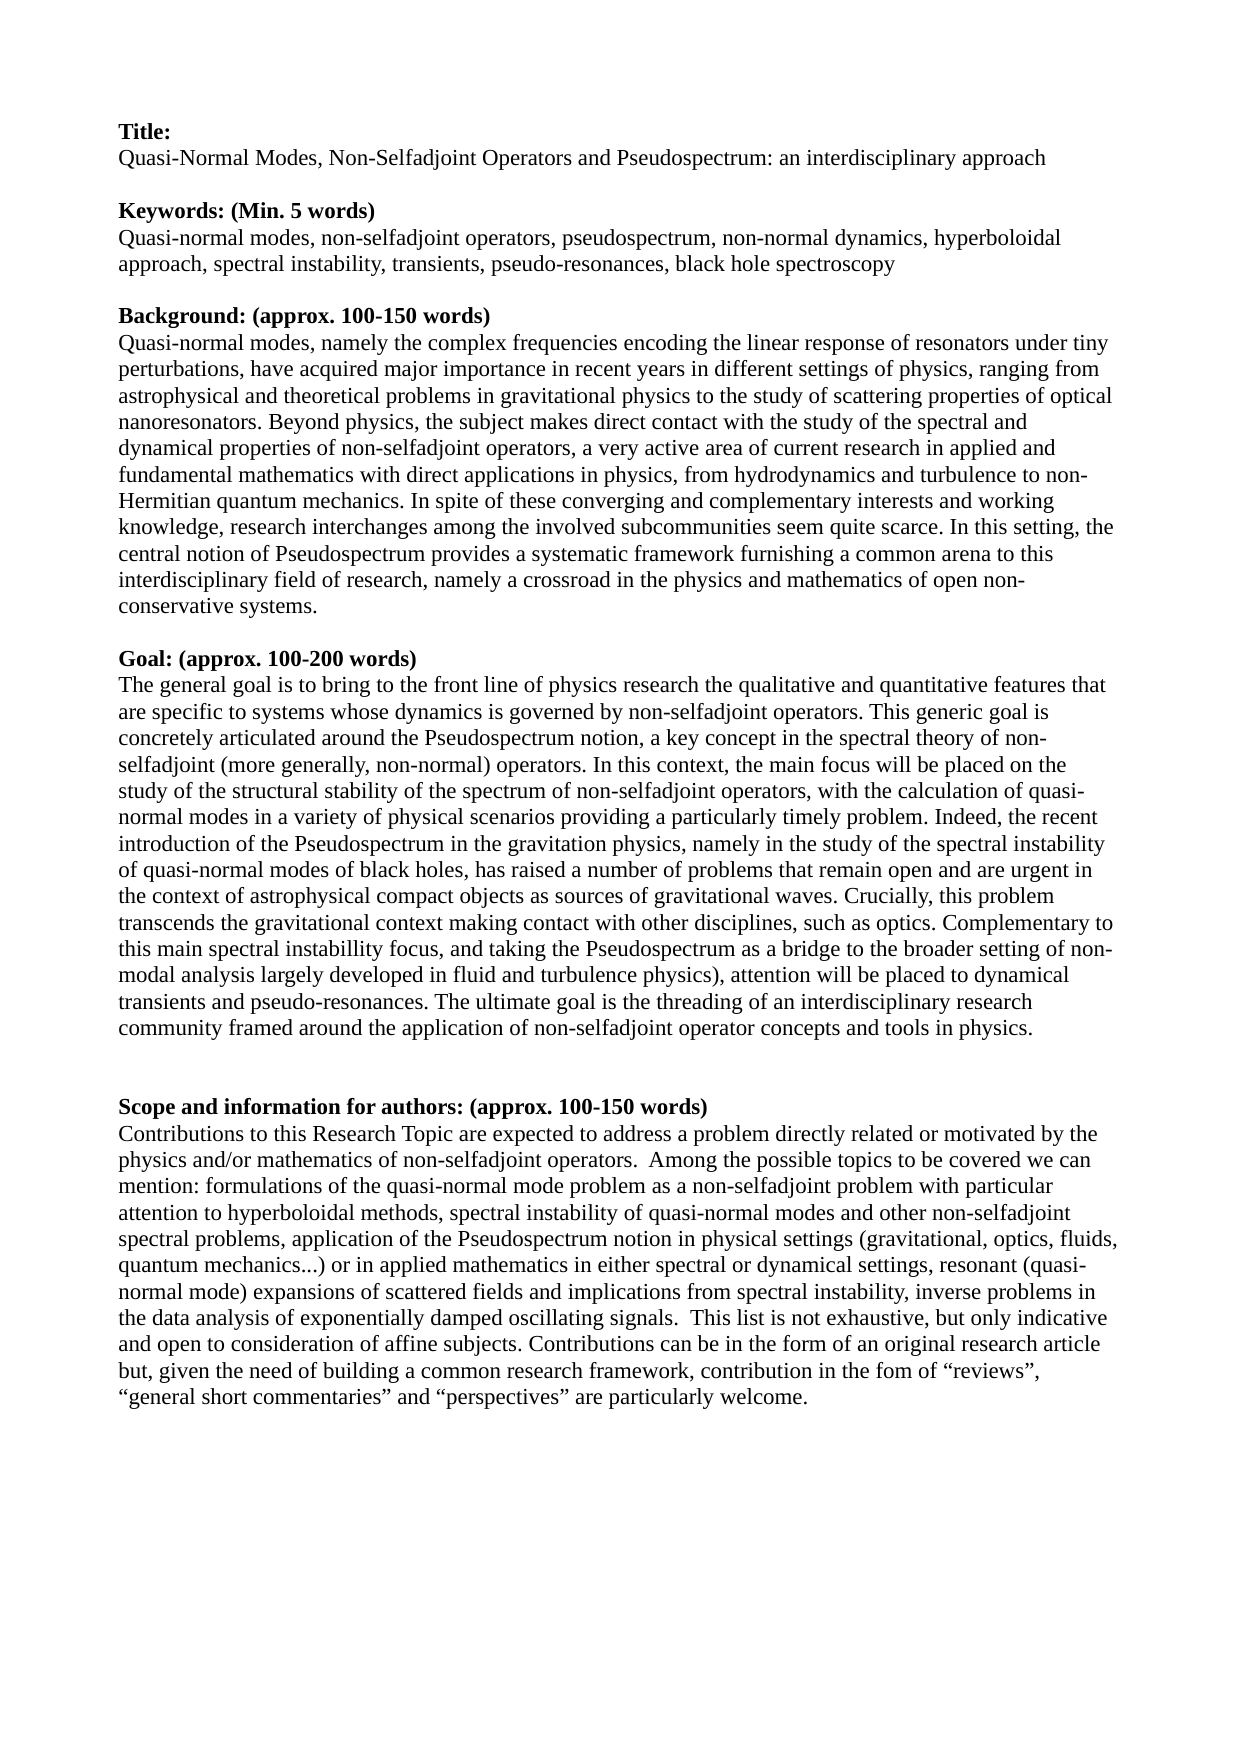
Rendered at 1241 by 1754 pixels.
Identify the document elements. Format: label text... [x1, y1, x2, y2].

text Background: (approx. 100-150 words) [118, 303, 1122, 329]
text Quasi-normal modes, non-selfadjoint operators, pseudospectrum, non-normal dynamics, hyperboloidal approach, spectral instability, transients, pseudo-resonances, black hole spectroscopy [118, 223, 1122, 276]
text Quasi-Normal Modes, Non-Selfadjoint Operators and Pseudospectrum: an interdisciplinary approach [118, 144, 1122, 171]
text Contributions to this Research Topic are expected to address a problem directly related or motivated by the physics and/or mathematics of non-selfadjoint operators. Among the possible topics to be covered we can mention: formulations of the quasi-normal mode problem as a non-selfadjoint problem with particular attention to hyperboloidal methods, spectral instability of quasi-normal modes and other non-selfadjoint spectral problems, application of the Pseudospectrum notion in physical settings (gravitational, optics, fluids, quantum mechanics...) or in applied mathematics in either spectral or dynamical settings, resonant (quasi-normal mode) expansions of scattered fields and implications from spectral instability, inverse problems in the data analysis of exponentially damped oscillating signals. This list is not exhaustive, but only indicative and open to consideration of affine subjects. Contributions can be in the form of an original research article but, given the need of building a common research framework, contribution in the fom of “reviews”, “general short commentaries” and “perspectives” are particularly welcome. [118, 1119, 1122, 1409]
text Title: [118, 118, 1122, 144]
text Keywords: (Min. 5 words) [118, 197, 1122, 223]
text Scope and information for authors: (approx. 100-150 words) [118, 1093, 1122, 1119]
text The general goal is to bring to the front line of physics research the qualitative and quantitative features that are specific to systems whose dynamics is governed by non-selfadjoint operators. This generic goal is concretely articulated around the Pseudospectrum notion, a key concept in the spectral theory of non-selfadjoint (more generally, non-normal) operators. In this context, the main focus will be placed on the study of the structural stability of the spectrum of non-selfadjoint operators, with the calculation of quasi-normal modes in a variety of physical scenarios providing a particularly timely problem. Indeed, the recent introduction of the Pseudospectrum in the gravitation physics, namely in the study of the spectral instability of quasi-normal modes of black holes, has raised a number of problems that remain open and are urgent in the context of astrophysical compact objects as sources of gravitational waves. Crucially, this problem transcends the gravitational context making contact with other disciplines, such as optics. Complementary to this main spectral instabillity focus, and taking the Pseudospectrum as a bridge to the broader setting of non-modal analysis largely developed in fluid and turbulence physics), attention will be placed to dynamical transients and pseudo-resonances. The ultimate goal is the threading of an interdisciplinary research community framed around the application of non-selfadjoint operator concepts and tools in physics. [118, 672, 1122, 1041]
text Quasi-normal modes, namely the complex frequencies encoding the linear response of resonators under tiny perturbations, have acquired major importance in recent years in different settings of physics, ranging from astrophysical and theoretical problems in gravitational physics to the study of scattering properties of optical nanoresonators. Beyond physics, the subject makes direct contact with the study of the spectral and dynamical properties of non-selfadjoint operators, a very active area of current research in applied and fundamental mathematics with direct applications in physics, from hydrodynamics and turbulence to non-Hermitian quantum mechanics. In spite of these converging and complementary interests and working knowledge, research interchanges among the involved subcommunities seem quite scarce. In this setting, the central notion of Pseudospectrum provides a systematic framework furnishing a common arena to this interdisciplinary field of research, namely a crossroad in the physics and mathematics of open non-conservative systems. [118, 329, 1122, 619]
text Goal: (approx. 100-200 words) [118, 645, 1122, 672]
